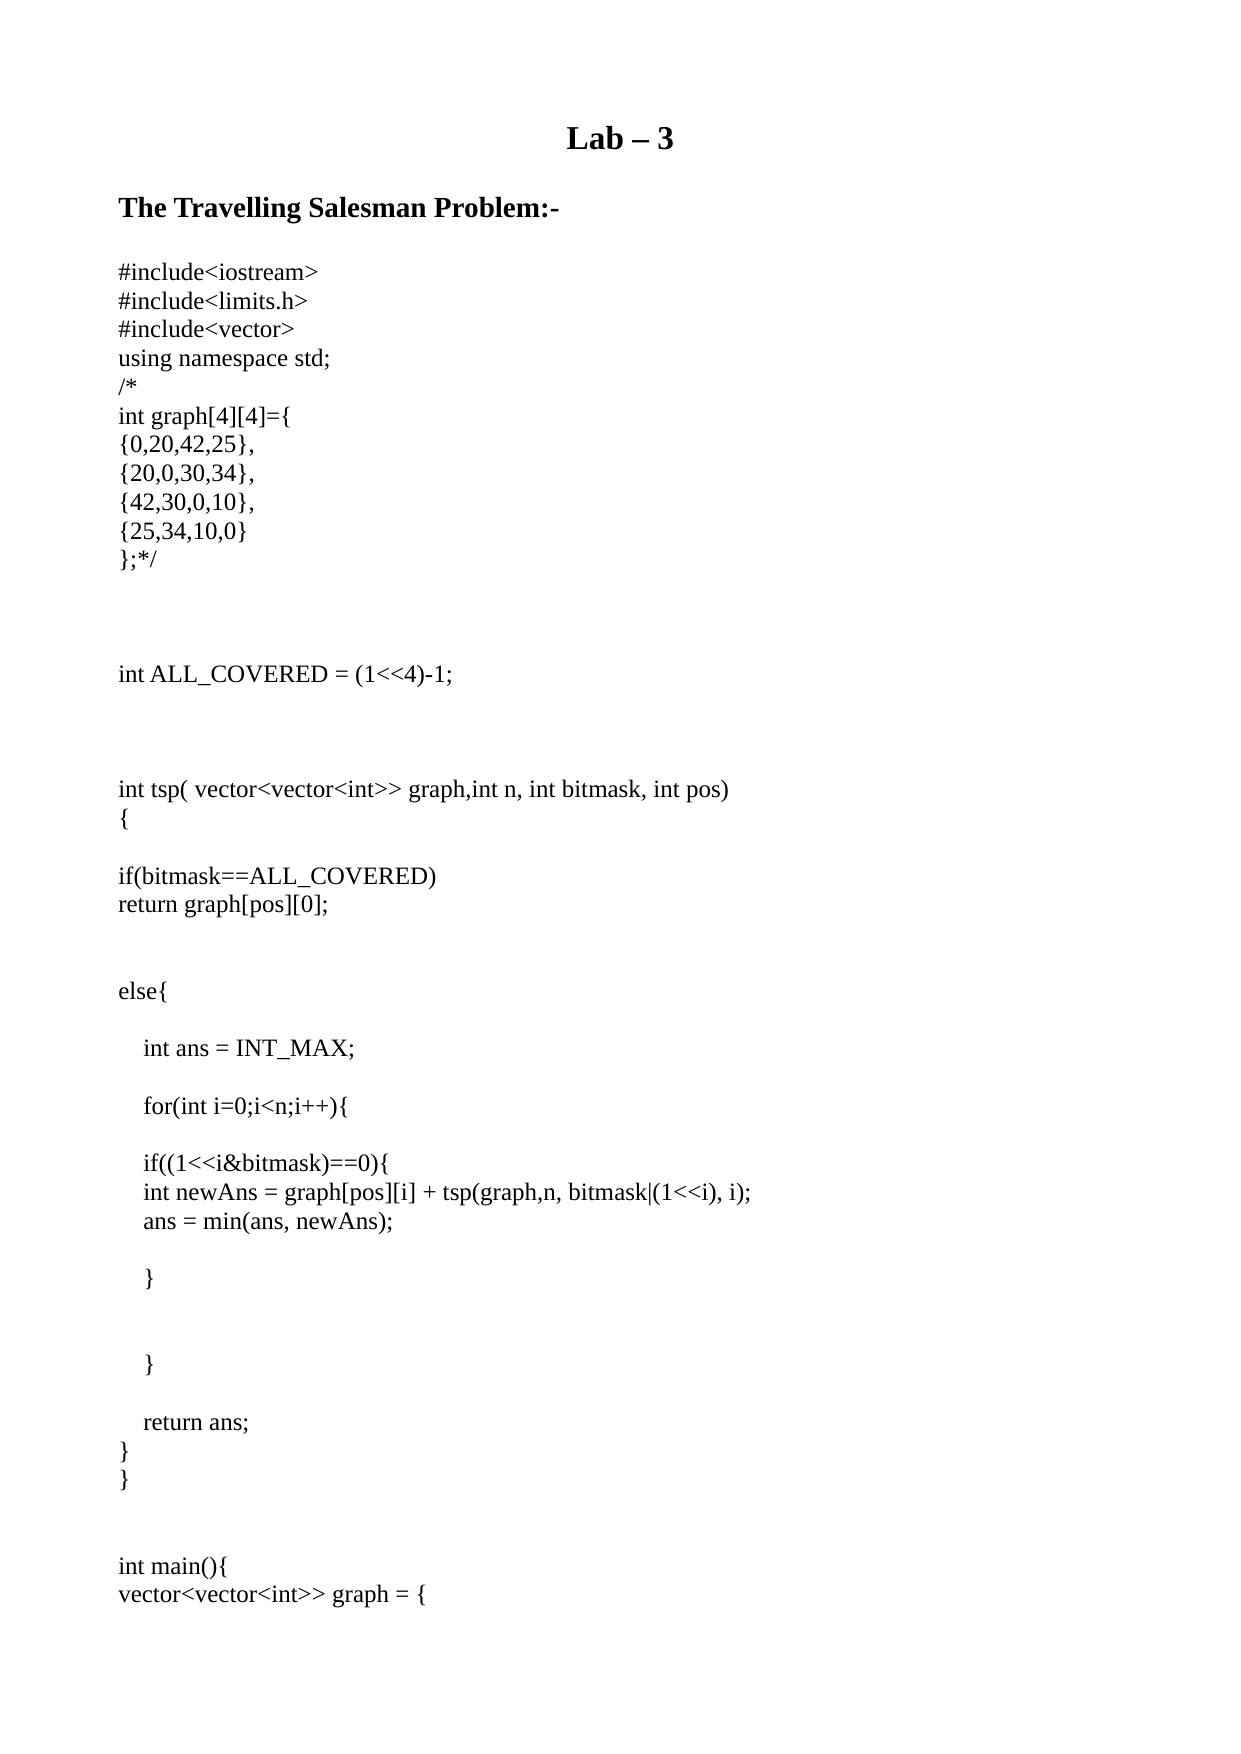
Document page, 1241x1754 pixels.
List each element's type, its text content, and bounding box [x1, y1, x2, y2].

text for(int i=0;i<n;i++){ [118, 1091, 1122, 1119]
text int ALL_COVERED = (1<<4)-1; [118, 659, 1122, 688]
text int tsp( vector<vector<int>> graph,int n, int bitmask, int pos) [118, 774, 1122, 803]
text {25,34,10,0} [118, 516, 1122, 544]
text return ans; [118, 1407, 1122, 1436]
text } [118, 1436, 1122, 1464]
text else{ [118, 976, 1122, 1004]
text {0,20,42,25}, [118, 429, 1122, 458]
text { [118, 803, 1122, 832]
text return graph[pos][0]; [118, 889, 1122, 918]
text #include<vector> [118, 314, 1122, 343]
text ans = min(ans, newAns); [118, 1206, 1122, 1234]
text #include<limits.h> [118, 286, 1122, 314]
text } [118, 1349, 1122, 1378]
text int ans = INT_MAX; [118, 1033, 1122, 1062]
text Lab – 3 [118, 118, 1122, 156]
text if(bitmask==ALL_COVERED) [118, 861, 1122, 889]
text if((1<<i&bitmask)==0){ [118, 1148, 1122, 1177]
text int graph[4][4]={ [118, 401, 1122, 429]
text } [118, 1263, 1122, 1292]
text vector<vector<int>> graph = { [118, 1579, 1122, 1608]
text int newAns = graph[pos][i] + tsp(graph,n, bitmask|(1<<i), i); [118, 1177, 1122, 1206]
text {42,30,0,10}, [118, 487, 1122, 516]
text };*/ [118, 544, 1122, 573]
text } [118, 1464, 1122, 1493]
text int main(){ [118, 1551, 1122, 1579]
text #include<iostream> [118, 257, 1122, 286]
text The Travelling Salesman Problem:- [118, 190, 1122, 223]
text {20,0,30,34}, [118, 458, 1122, 487]
text using namespace std; [118, 343, 1122, 372]
text /* [118, 372, 1122, 401]
